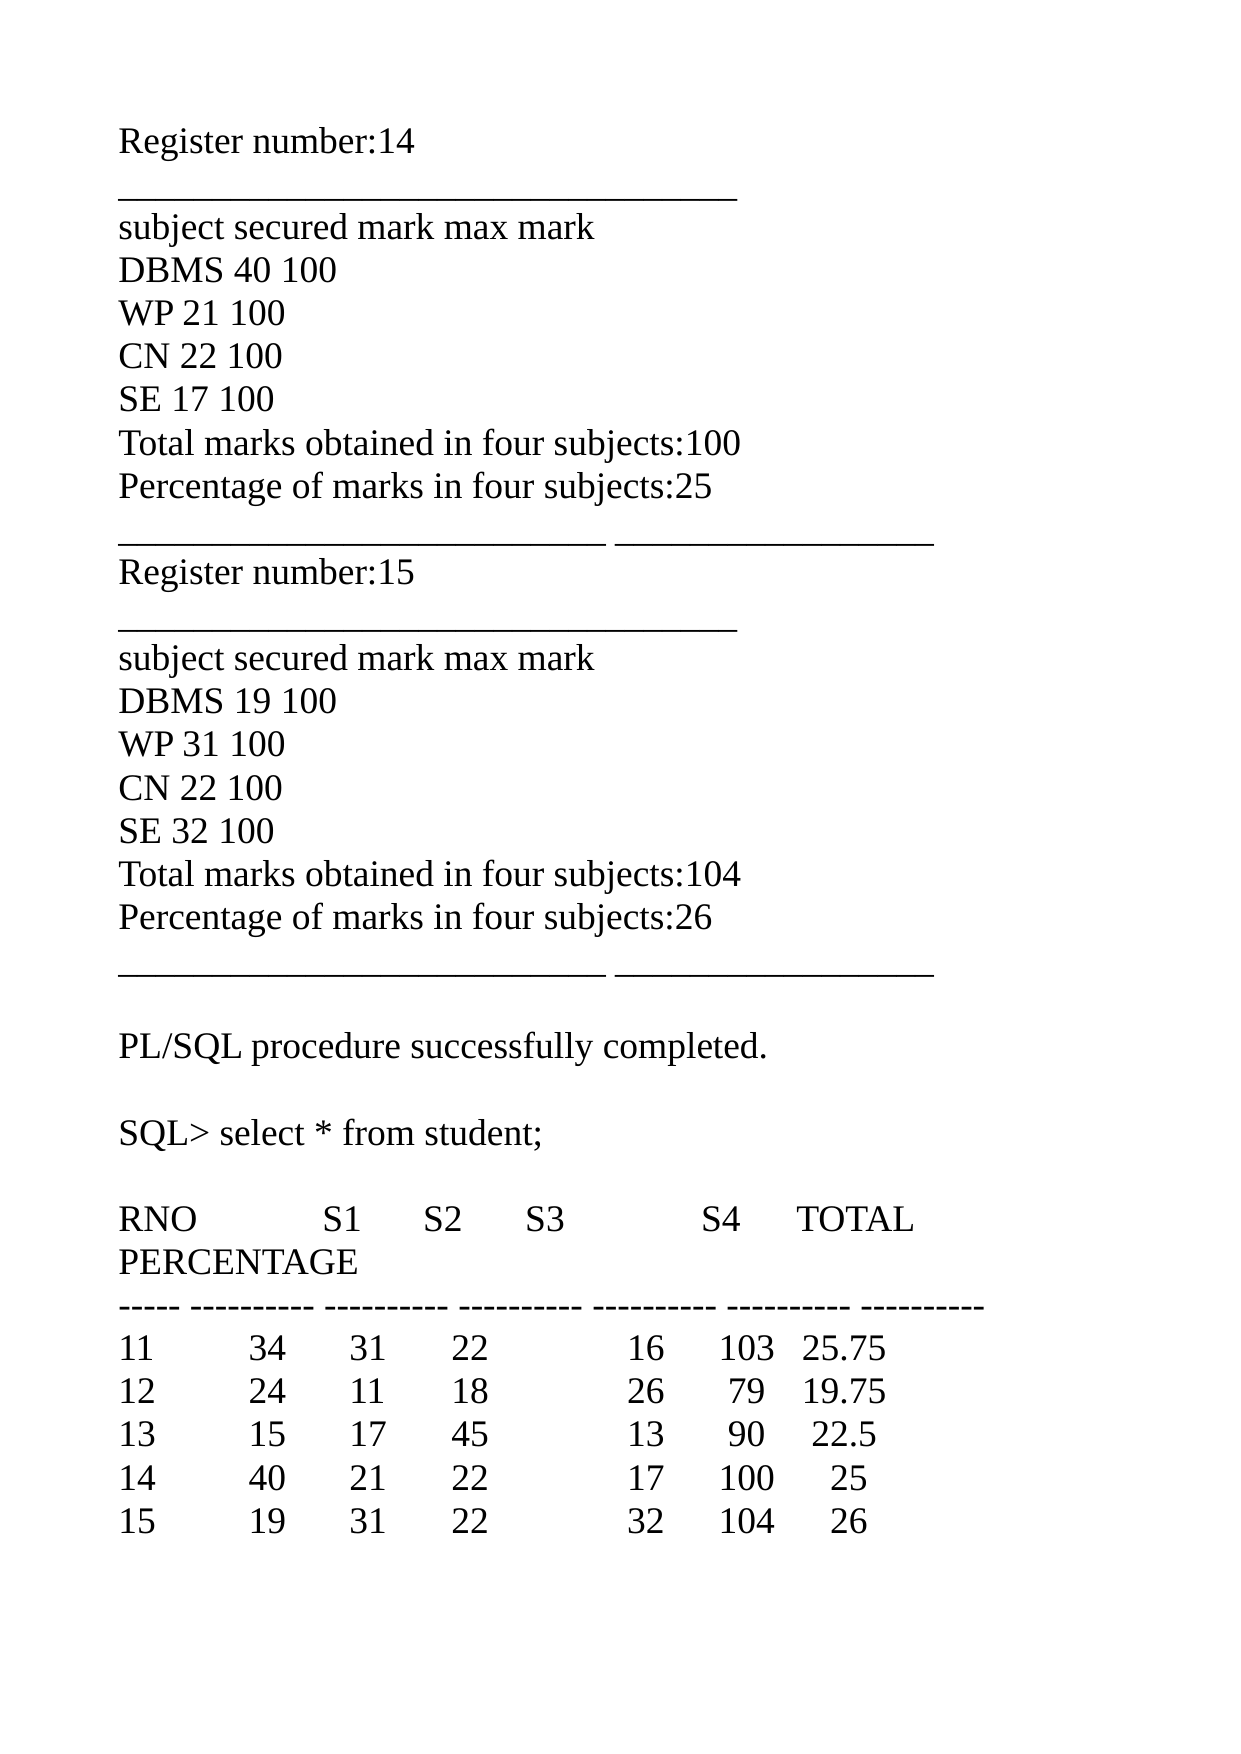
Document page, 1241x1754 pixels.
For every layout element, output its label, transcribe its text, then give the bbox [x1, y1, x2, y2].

text Register number:15 [118, 549, 1122, 592]
text SE 32 100 [118, 808, 1122, 851]
text 14 40 21 22 17 100 25 [118, 1455, 1122, 1498]
text CN 22 100 [118, 765, 1122, 808]
text SE 17 100 [118, 377, 1122, 420]
text _________________________________ [118, 592, 1122, 636]
text Percentage of marks in four subjects:26 [118, 894, 1122, 937]
text 11 34 31 22 16 103 25.75 [118, 1326, 1122, 1369]
text __________________________ _________________ [118, 506, 1122, 549]
text DBMS 19 100 [118, 679, 1122, 722]
text 15 19 31 22 32 104 26 [118, 1498, 1122, 1541]
text Total marks obtained in four subjects:104 [118, 851, 1122, 894]
text __________________________ _________________ [118, 937, 1122, 981]
text Total marks obtained in four subjects:100 [118, 420, 1122, 463]
text DBMS 40 100 [118, 247, 1122, 291]
text SQL> select * from student; [118, 1110, 1122, 1153]
text RNO S1 S2 S3 S4 TOTAL PERCENTAGE [118, 1196, 1122, 1282]
text ----- ---------- ---------- ---------- ---------- ---------- ---------- [118, 1282, 1122, 1326]
text WP 31 100 [118, 722, 1122, 765]
text 13 15 17 45 13 90 22.5 [118, 1412, 1122, 1455]
text PL/SQL procedure successfully completed. [118, 1024, 1122, 1067]
text Register number:14 [118, 118, 1122, 161]
text subject secured mark max mark [118, 636, 1122, 679]
text 12 24 11 18 26 79 19.75 [118, 1369, 1122, 1412]
text Percentage of marks in four subjects:25 [118, 463, 1122, 506]
text _________________________________ [118, 161, 1122, 204]
text CN 22 100 [118, 334, 1122, 377]
text WP 21 100 [118, 291, 1122, 334]
text subject secured mark max mark [118, 204, 1122, 247]
